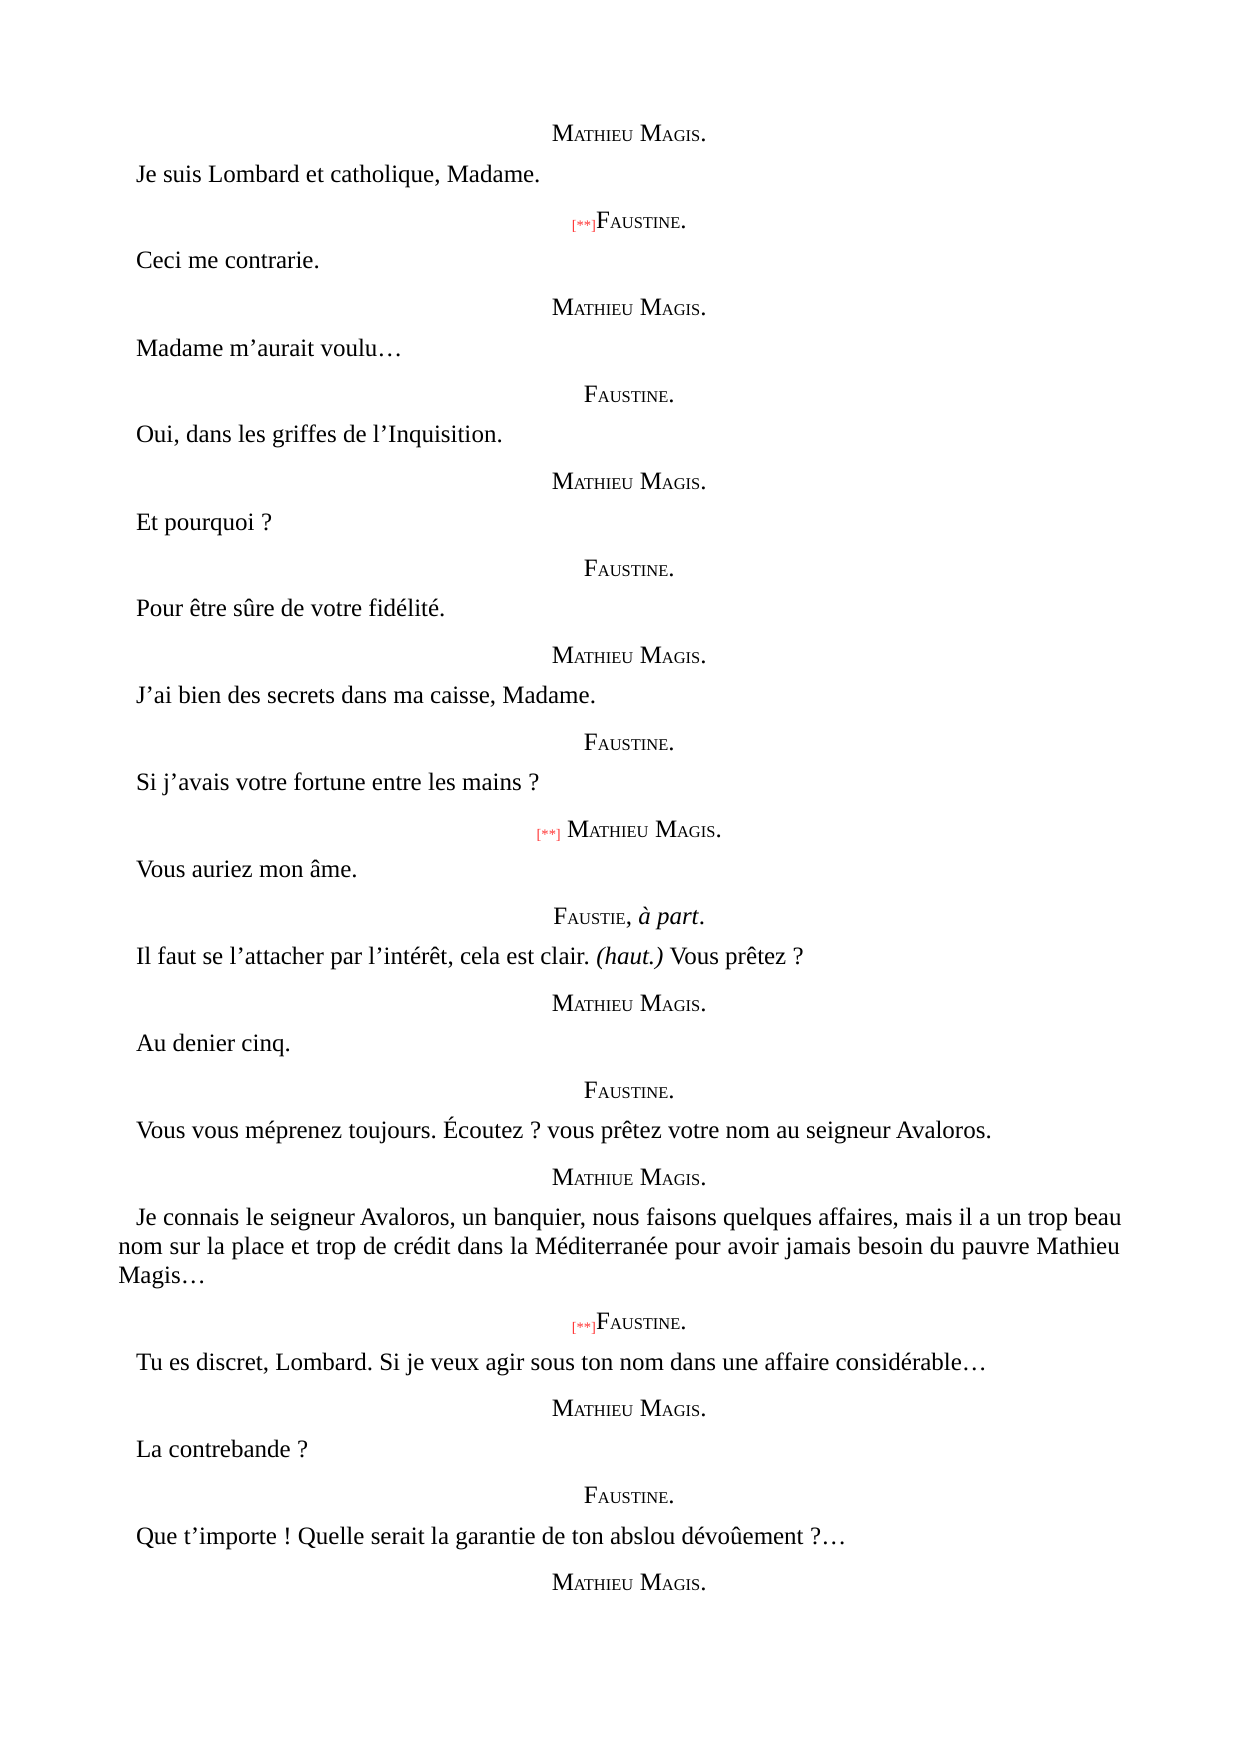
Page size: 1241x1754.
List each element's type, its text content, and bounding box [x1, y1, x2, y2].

text Vous vous méprenez toujours. Écoutez ? vous prêtez votre nom au seigneur Avaloros. [118, 1115, 1122, 1144]
text Faustine. [118, 553, 1122, 582]
text [**]Faustine. [118, 205, 1122, 234]
text Tu es discret, Lombard. Si je veux agir sous ton nom dans une affaire considérable… [118, 1347, 1122, 1376]
text Faustine. [118, 379, 1122, 408]
text Si j’avais votre fortune entre les mains ? [118, 767, 1122, 796]
text Mathieu Magis. [118, 466, 1122, 495]
text Faustie, à part. [118, 901, 1122, 930]
text Que t’importe ! Quelle serait la garantie de ton abslou dévoûement ?… [118, 1521, 1122, 1549]
text Mathieu Magis. [118, 118, 1122, 147]
text Faustine. [118, 1075, 1122, 1104]
text Mathiue Magis. [118, 1162, 1122, 1191]
text Oui, dans les griffes de l’Inquisition. [118, 419, 1122, 448]
text Mathieu Magis. [118, 1393, 1122, 1422]
text Ceci me contrarie. [118, 246, 1122, 274]
text Je suis Lombard et catholique, Madame. [118, 159, 1122, 187]
text La contrebande ? [118, 1434, 1122, 1463]
text Et pourquoi ? [118, 507, 1122, 535]
text Vous auriez mon âme. [118, 854, 1122, 883]
text [**]Faustine. [118, 1306, 1122, 1335]
text Mathieu Magis. [118, 1567, 1122, 1596]
text [**] Mathieu Magis. [118, 814, 1122, 843]
text Au denier cinq. [118, 1028, 1122, 1057]
text Mathieu Magis. [118, 988, 1122, 1017]
text J’ai bien des secrets dans ma caisse, Madame. [118, 681, 1122, 709]
text Faustine. [118, 727, 1122, 756]
text Mathieu Magis. [118, 292, 1122, 321]
text Faustine. [118, 1480, 1122, 1509]
text Pour être sûre de votre fidélité. [118, 593, 1122, 622]
text Je connais le seigneur Avaloros, un banquier, nous faisons quelques affaires, mais il a un trop beau nom sur la place et trop de crédit dans la Méditerranée pour avoir jamais besoin du pauvre Mathieu Magis… [118, 1202, 1122, 1289]
text Il faut se l’attacher par l’intérêt, cela est clair. (haut.) Vous prêtez ? [118, 941, 1122, 970]
text Madame m’aurait voulu… [118, 333, 1122, 361]
text Mathieu Magis. [118, 640, 1122, 669]
